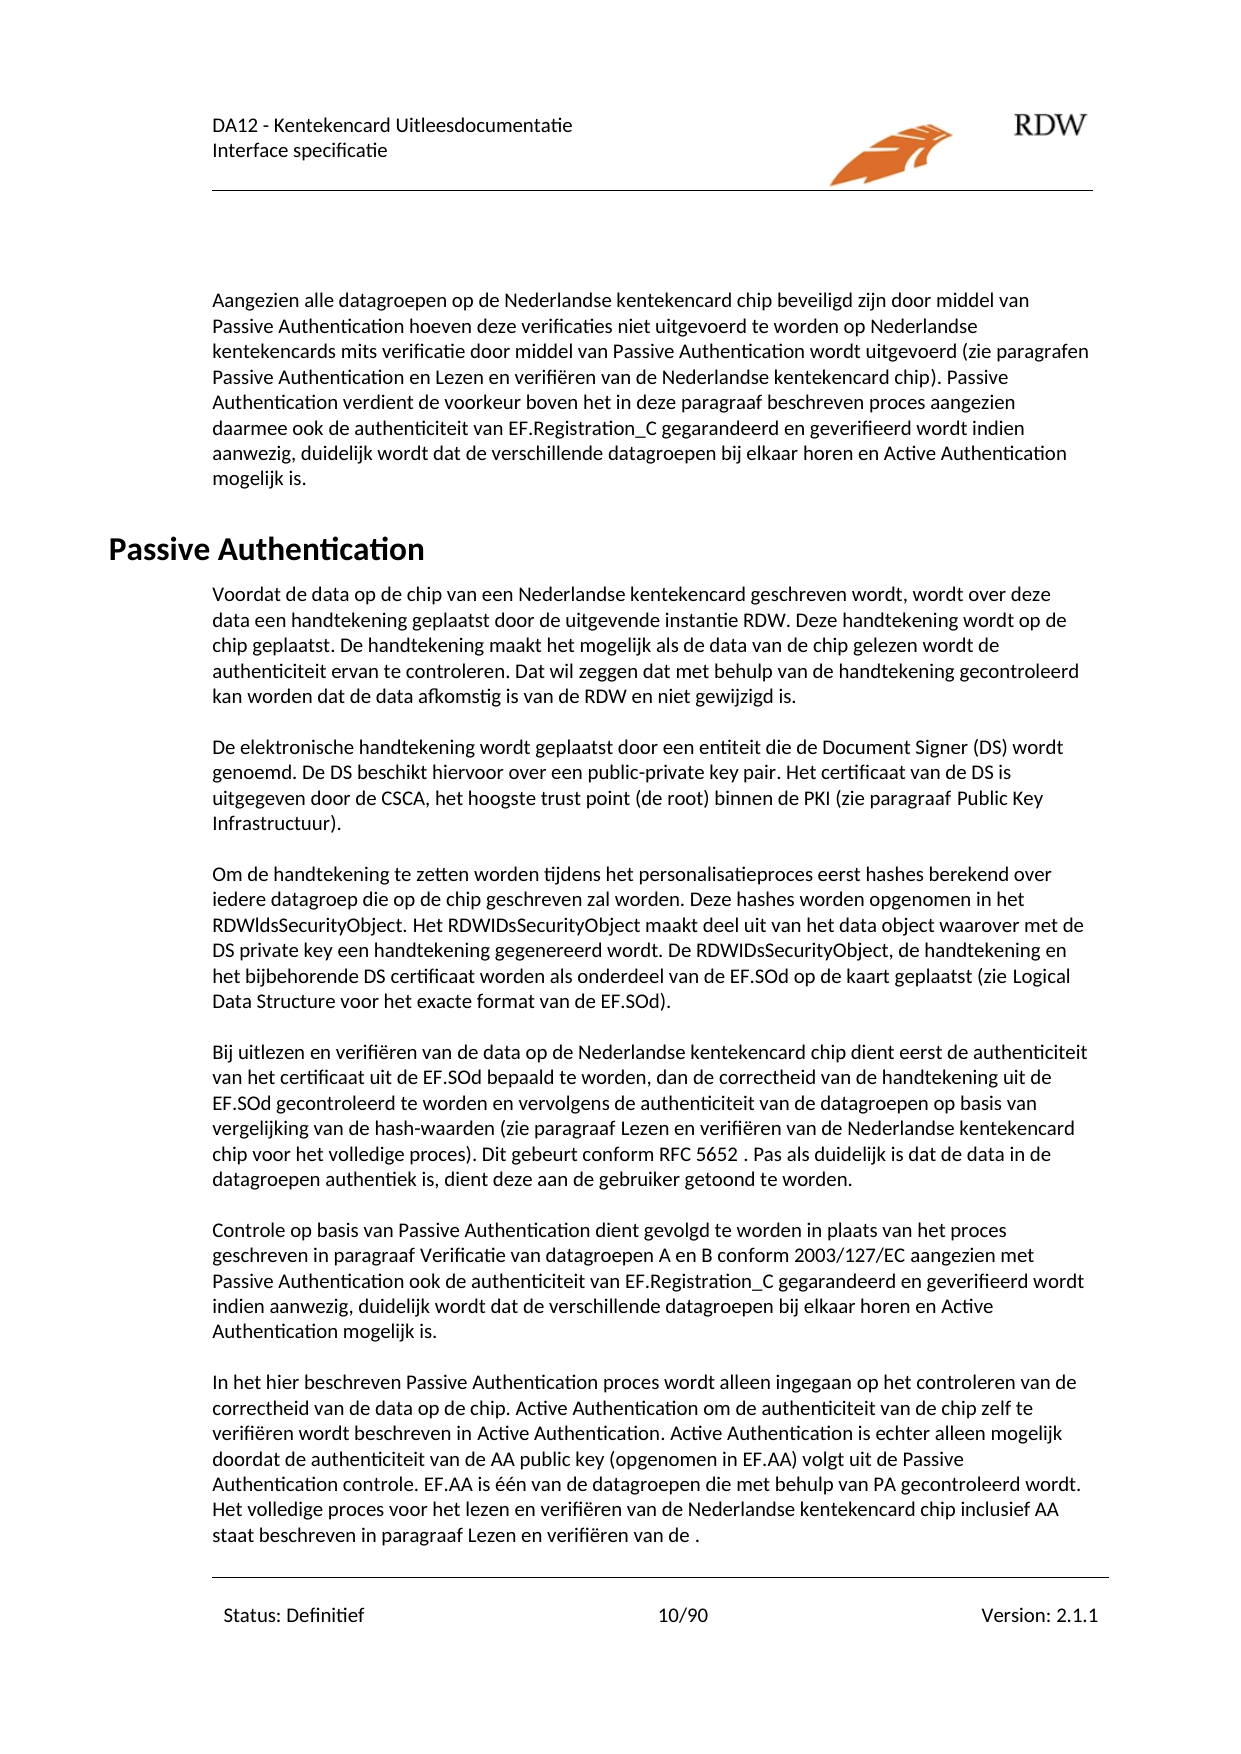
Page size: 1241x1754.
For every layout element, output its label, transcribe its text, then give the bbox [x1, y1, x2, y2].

text Aangezien alle datagroepen op de Nederlandse kentekencard chip beveiligd zijn door middel van Passive Authentication hoeven deze verificaties niet uitgevoerd te worden op Nederlandse kentekencards mits verificatie door middel van Passive Authentication wordt uitgevoerd (zie paragrafen 3.4 en 4.2). Passive Authentication verdient de voorkeur boven het in deze paragraaf beschreven proces aangezien daarmee ook de authenticiteit van EF.Registration_C gegarandeerd en geverifieerd wordt indien aanwezig, duidelijk wordt dat de verschillende datagroepen bij elkaar horen en Active Authentication mogelijk is. [212, 288, 1093, 491]
text Voordat de data op de chip van een Nederlandse kentekencard geschreven wordt, wordt over deze data een handtekening geplaatst door de uitgevende instantie RDW. Deze handtekening wordt op de chip geplaatst. De handtekening maakt het mogelijk als de data van de chip gelezen wordt de authenticiteit ervan te controleren. Dat wil zeggen dat met behulp van de handtekening gecontroleerd kan worden dat de data afkomstig is van de RDW en niet gewijzigd is. [212, 582, 1093, 709]
text Om de handtekening te zetten worden tijdens het personalisatieproces eerst hashes berekend over iedere datagroep die op de chip geschreven zal worden. Deze hashes worden opgenomen in het RDWldsSecurityObject. Het RDWIDsSecurityObject maakt deel uit van het data object waarover met de DS private key een handtekening gegenereerd wordt. De RDWIDsSecurityObject, de handtekening en het bijbehorende DS certificaat worden als onderdeel van de EF.SOd op de kaart geplaatst (zie App 1 voor het exacte format van de EF.SOd). [212, 861, 1093, 1014]
text De elektronische handtekening wordt geplaatst door een entiteit die de Document Signer (DS) wordt genoemd. De DS beschikt hiervoor over een public-private key pair. Het certificaat van de DS is uitgegeven door de CSCA, het hoogste trust point (de root) binnen de PKI (zie paragraaf 3.2). [212, 734, 1093, 836]
subtitle Passive Authentication [109, 528, 1093, 569]
text In het hier beschreven Passive Authentication proces wordt alleen ingegaan op het controleren van de correctheid van de data op de chip. Active Authentication om de authenticiteit van de chip zelf te verifiëren wordt beschreven in 3.5. Active Authentication is echter alleen mogelijk doordat de authenticiteit van de AA public key (opgenomen in EF.AA) volgt uit de Passive Authentication controle. EF.AA is één van de datagroepen die met behulp van PA gecontroleerd wordt. Het volledige proces voor het lezen en verifiëren van de Nederlandse kentekencard chip inclusief AA staat beschreven in paragraaf 4.2. [212, 1369, 1093, 1547]
text Bij uitlezen en verifiëren van de data op de Nederlandse kentekencard chip dient eerst de authenticiteit van het certificaat uit de EF.SOd bepaald te worden, dan de correctheid van de handtekening uit de EF.SOd gecontroleerd te worden en vervolgens de authenticiteit van de datagroepen op basis van vergelijking van de hash-waarden (zie paragraaf 4.2 voor het volledige proces). Dit gebeurt conform RFC 5652 [6]. Pas als duidelijk is dat de data in de datagroepen authentiek is, dient deze aan de gebruiker getoond te worden. [212, 1039, 1093, 1192]
text Controle op basis van Passive Authentication dient gevolgd te worden in plaats van het proces geschreven in paragraaf 3.3 aangezien met Passive Authentication ook de authenticiteit van EF.Registration_C gegarandeerd en geverifieerd wordt indien aanwezig, duidelijk wordt dat de verschillende datagroepen bij elkaar horen en Active Authentication mogelijk is. [212, 1217, 1093, 1344]
